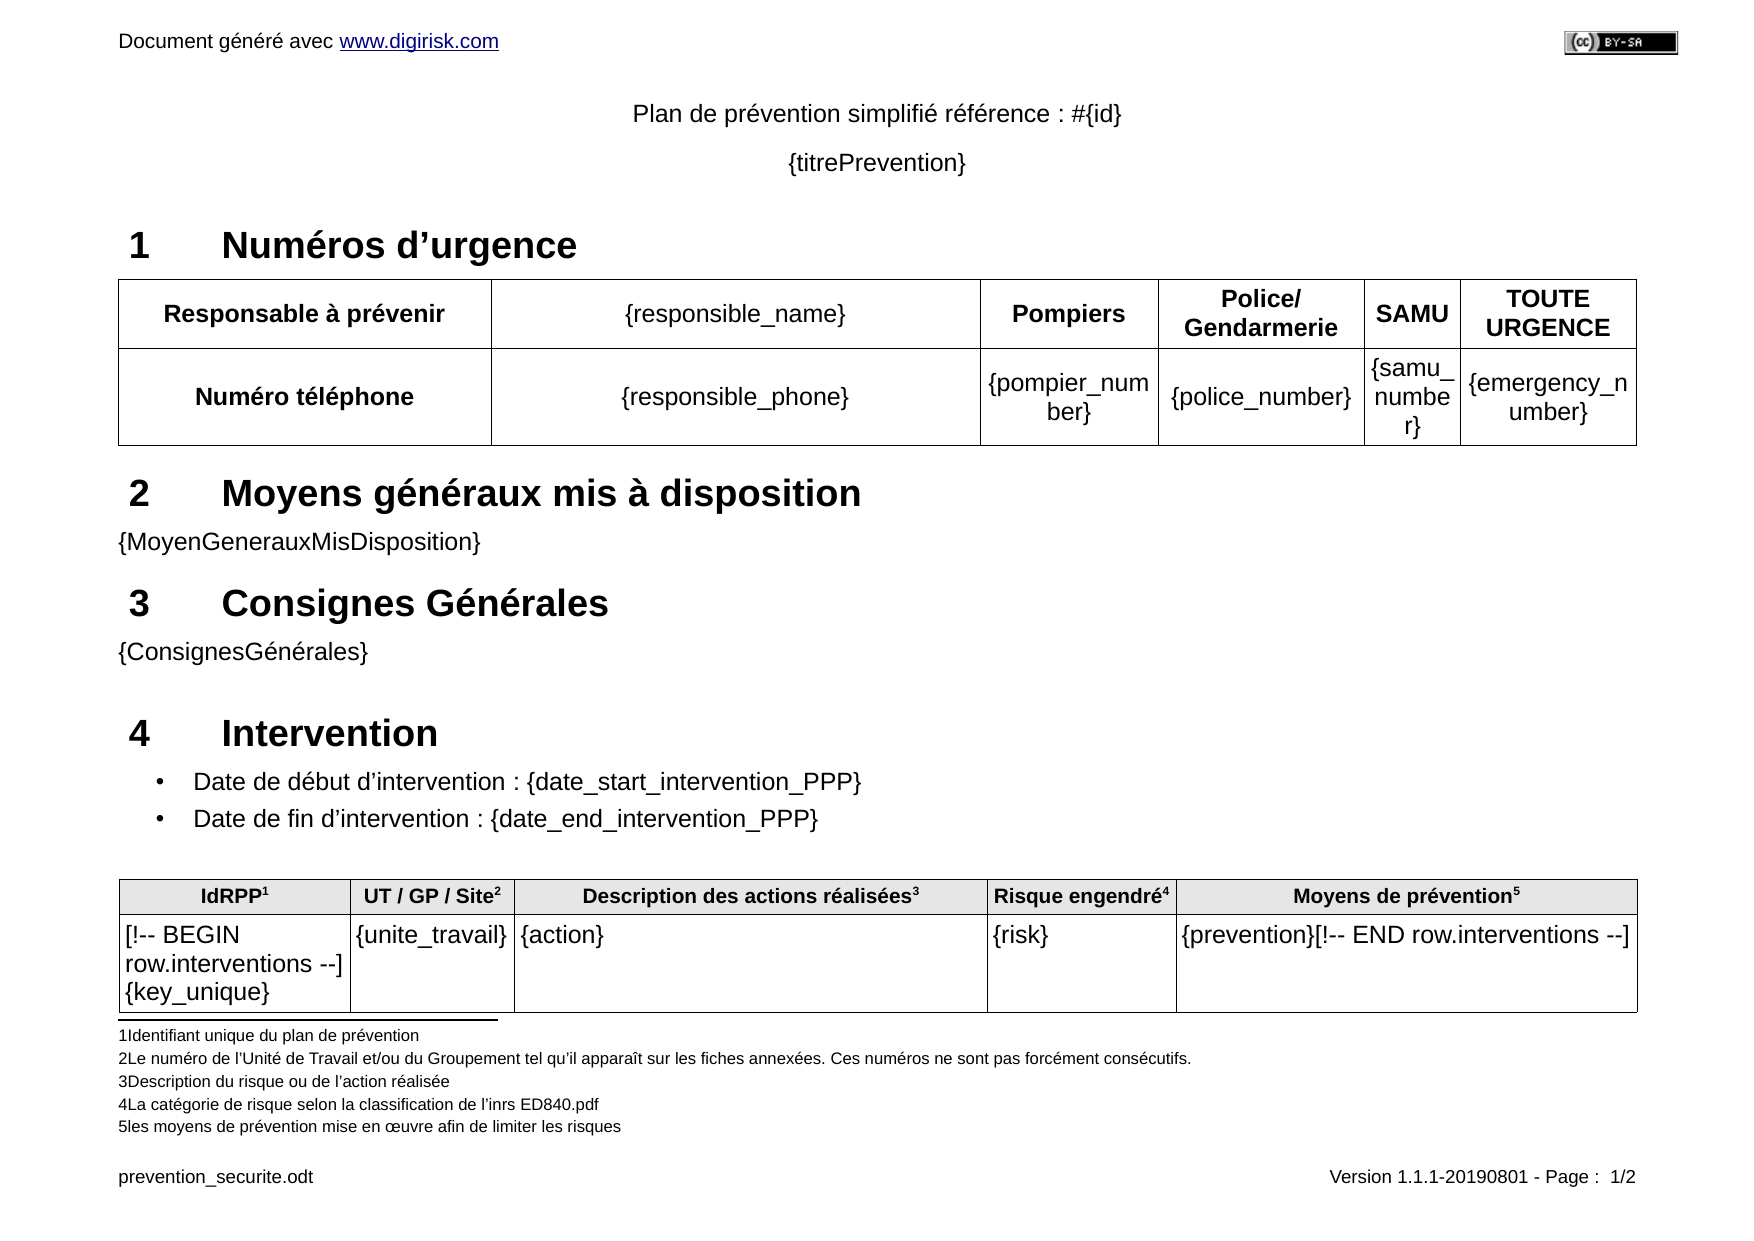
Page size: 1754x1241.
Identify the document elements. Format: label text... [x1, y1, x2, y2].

table_header UT / GP / Site [351, 880, 514, 914]
table_header IdRPP [120, 880, 350, 914]
table_header {responsible_name} [492, 280, 980, 348]
table_cell {pompier_number} [981, 349, 1158, 445]
table_cell Numéro téléphone [119, 349, 491, 445]
table_header Description des actions réalisées [515, 880, 987, 914]
table_cell {police_number} [1159, 349, 1364, 445]
table_header Pompiers [981, 280, 1158, 348]
table_header Moyens de prévention [1177, 880, 1637, 914]
table_cell {action} [515, 915, 987, 1012]
subtitle Moyens généraux mis à disposition [118, 471, 1636, 514]
text {ConsignesGénérales} [118, 637, 1636, 665]
table_cell {samu_number} [1365, 349, 1460, 445]
table_header TOUTE URGENCE [1461, 280, 1636, 348]
text {MoyenGenerauxMisDisposition} [118, 527, 1636, 555]
list Date de début d’intervention : {date_start_intervention_PPP} [156, 767, 1636, 796]
table_cell {risk} [988, 915, 1176, 1012]
table_cell {emergency_number} [1461, 349, 1636, 445]
table_cell {responsible_phone} [492, 349, 980, 445]
table_cell {prevention}[!-- END row.interventions --] [1177, 915, 1637, 1012]
subtitle Intervention [118, 711, 1636, 754]
subtitle Consignes Générales [118, 580, 1636, 624]
text {titrePrevention} [118, 148, 1636, 177]
list Date de fin d’intervention : {date_end_intervention_PPP} [156, 804, 1636, 833]
table_header Responsable à prévenir [119, 280, 491, 348]
subtitle Numéros d’urgence [118, 222, 1636, 266]
picture [1564, 31, 1679, 55]
table_header Police/Gendarmerie [1159, 280, 1364, 348]
table_cell [!-- BEGIN row.interventions --]{key_unique} [120, 915, 350, 1012]
text Plan de prévention simplifié référence : #{id} [118, 99, 1636, 128]
table_cell {unite_travail} [351, 915, 514, 1012]
table_header SAMU [1365, 280, 1460, 348]
table_header Risque engendré [988, 880, 1176, 914]
